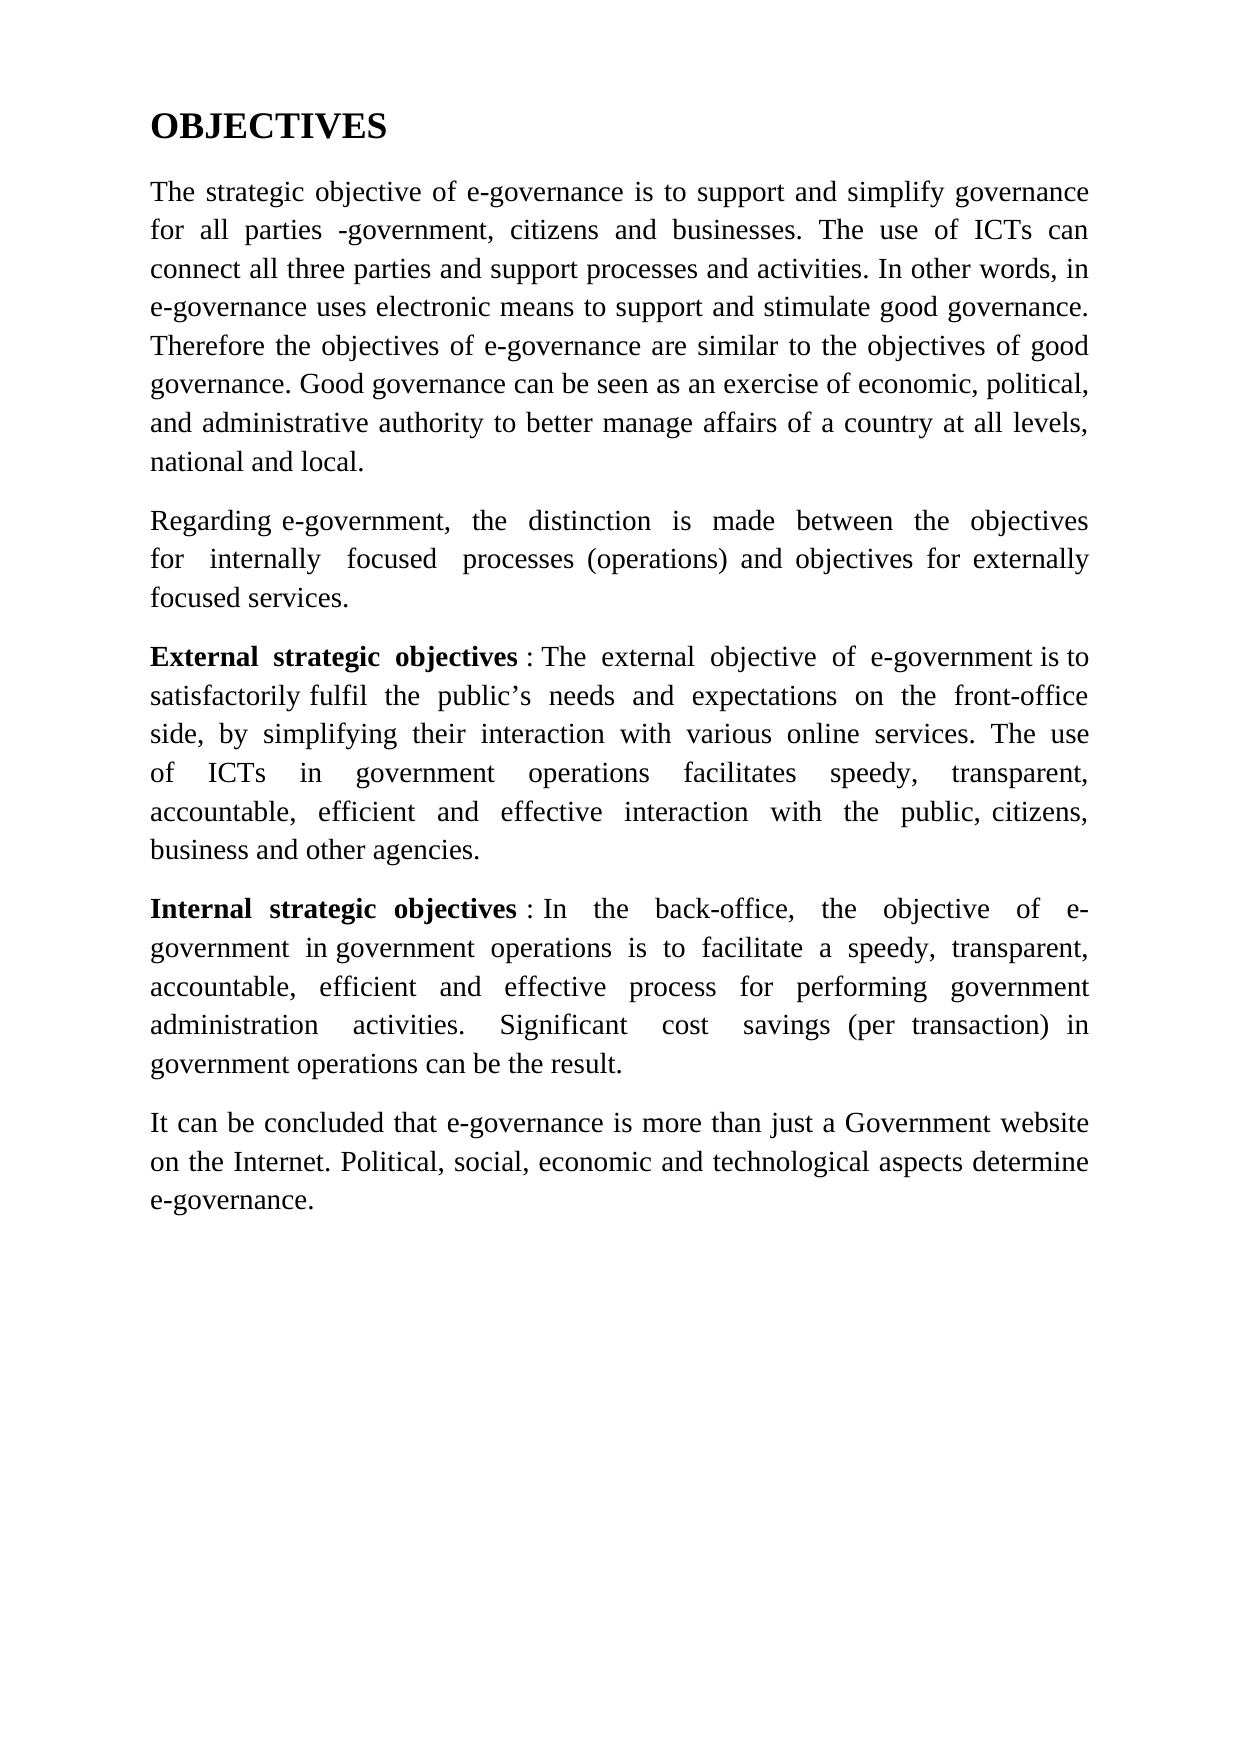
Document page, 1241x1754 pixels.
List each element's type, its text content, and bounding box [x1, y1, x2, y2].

text The strategic objective of e-governance is to support and simplify governance for all parties -government, citizens and businesses. The use of ICTs can connect all three parties and support processes and activities. In other words, in e-governance uses electronic means to support and stimulate good governance. Therefore the objectives of e-governance are similar to the objectives of good governance. Good governance can be seen as an exercise of economic, political, and administrative authority to better manage affairs of a country at all levels, national and local. [150, 174, 1090, 477]
text OBJECTIVES [150, 103, 1090, 147]
text Regarding e-government, the distinction is made between the objectives for internally focused processes (operations) and objectives for externally focused services. [150, 503, 1090, 614]
text External strategic objectives : The external objective of e-government is to satisfactorily fulfil the public’s needs and expectations on the front-office side, by simplifying their interaction with various online services. The use of ICTs in government operations facilitates speedy, transparent, accountable, efficient and effective interaction with the public, citizens, business and other agencies. [150, 639, 1090, 866]
text It can be concluded that e-governance is more than just a Government website on the Internet. Political, social, economic and technological aspects determine e-governance. [150, 1105, 1090, 1216]
text Internal strategic objectives : In the back-office, the objective of e-government in government operations is to facilitate a speedy, transparent, accountable, efficient and effective process for performing government administration activities. Significant cost savings (per transaction) in government operations can be the result. [150, 892, 1090, 1079]
